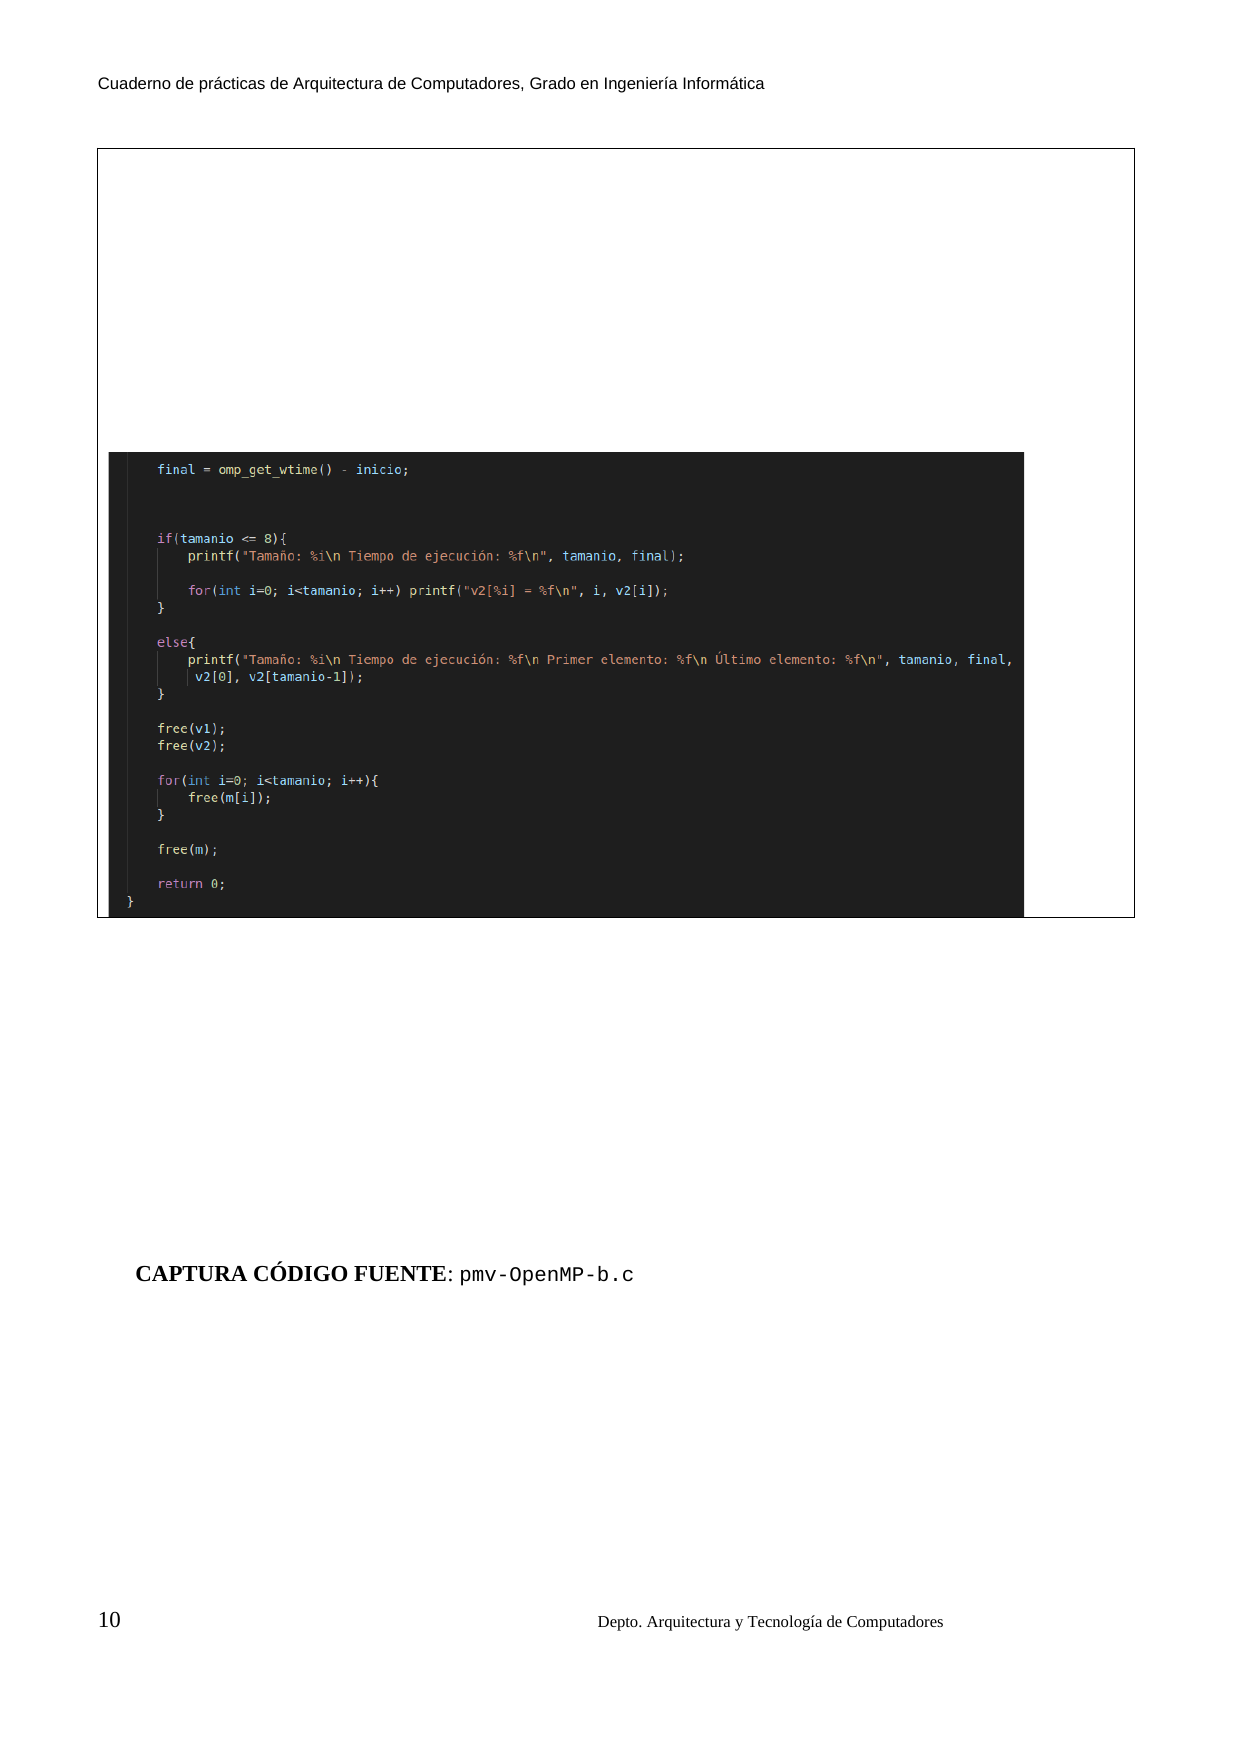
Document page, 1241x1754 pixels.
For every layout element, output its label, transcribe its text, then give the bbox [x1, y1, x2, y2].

text CAPTURA CÓDIGO FUENTE: pmv-OpenMP-b.c [135, 1260, 1135, 1288]
table_header [98, 149, 1134, 917]
picture [108, 452, 1025, 917]
